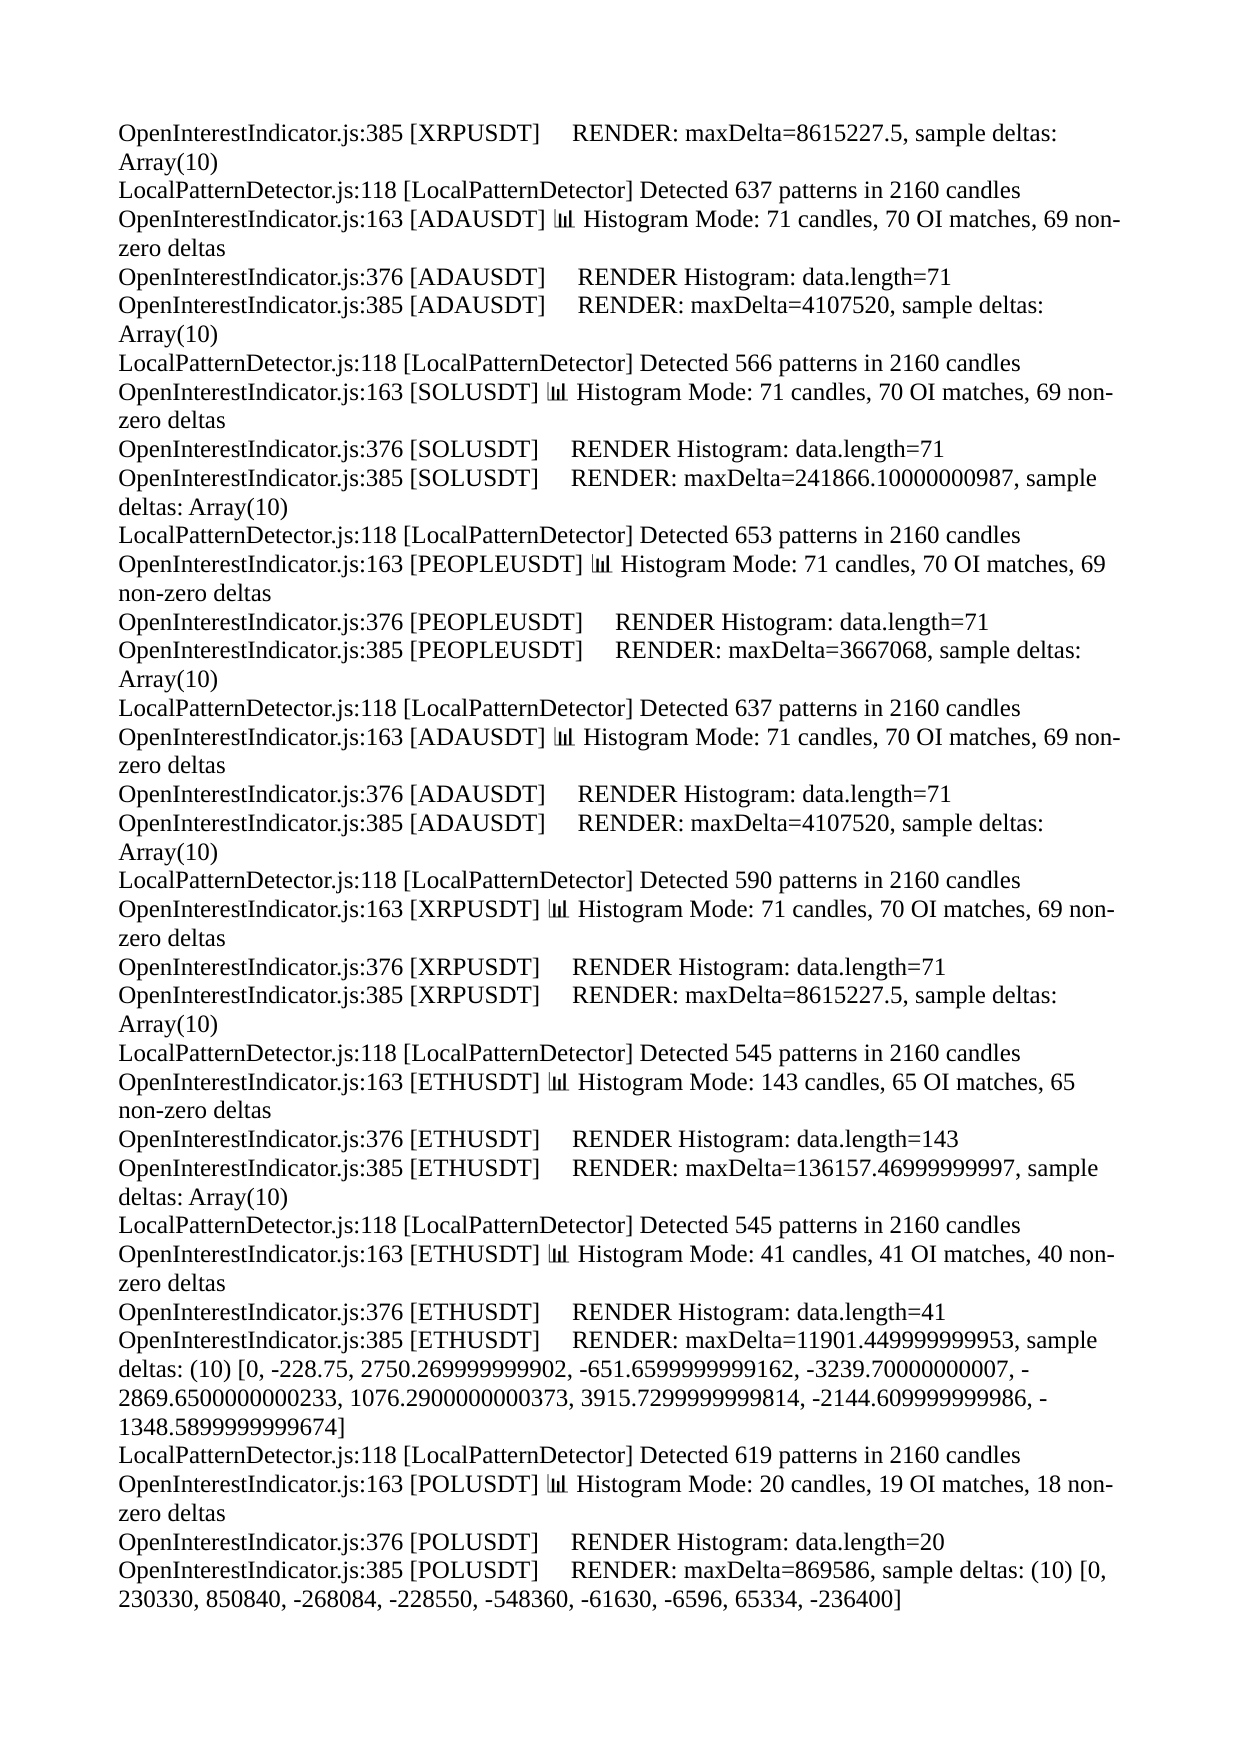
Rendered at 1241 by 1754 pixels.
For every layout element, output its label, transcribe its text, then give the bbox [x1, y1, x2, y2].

text OpenInterestIndicator.js:163 [PEOPLEUSDT] 📊 Histogram Mode: 71 candles, 70 OI matches, 69 non-zero deltas [118, 549, 1122, 607]
text LocalPatternDetector.js:118 [LocalPatternDetector] Detected 653 patterns in 2160 candles [118, 521, 1122, 549]
text OpenInterestIndicator.js:376 [SOLUSDT] 🎨 RENDER Histogram: data.length=71 [118, 434, 1122, 463]
text OpenInterestIndicator.js:385 [XRPUSDT] 🎨 RENDER: maxDelta=8615227.5, sample deltas: Array(10) [118, 118, 1122, 176]
text OpenInterestIndicator.js:163 [ADAUSDT] 📊 Histogram Mode: 71 candles, 70 OI matches, 69 non-zero deltas [118, 204, 1122, 262]
text OpenInterestIndicator.js:163 [ETHUSDT] 📊 Histogram Mode: 143 candles, 65 OI matches, 65 non-zero deltas [118, 1067, 1122, 1124]
text OpenInterestIndicator.js:376 [ETHUSDT] 🎨 RENDER Histogram: data.length=143 [118, 1124, 1122, 1153]
text OpenInterestIndicator.js:163 [ADAUSDT] 📊 Histogram Mode: 71 candles, 70 OI matches, 69 non-zero deltas [118, 722, 1122, 779]
text OpenInterestIndicator.js:163 [SOLUSDT] 📊 Histogram Mode: 71 candles, 70 OI matches, 69 non-zero deltas [118, 377, 1122, 434]
text LocalPatternDetector.js:118 [LocalPatternDetector] Detected 619 patterns in 2160 candles [118, 1441, 1122, 1469]
text LocalPatternDetector.js:118 [LocalPatternDetector] Detected 545 patterns in 2160 candles [118, 1038, 1122, 1067]
text OpenInterestIndicator.js:163 [ETHUSDT] 📊 Histogram Mode: 41 candles, 41 OI matches, 40 non-zero deltas [118, 1239, 1122, 1297]
text OpenInterestIndicator.js:385 [ADAUSDT] 🎨 RENDER: maxDelta=4107520, sample deltas: Array(10) [118, 808, 1122, 866]
text OpenInterestIndicator.js:163 [POLUSDT] 📊 Histogram Mode: 20 candles, 19 OI matches, 18 non-zero deltas [118, 1469, 1122, 1527]
text OpenInterestIndicator.js:376 [ETHUSDT] 🎨 RENDER Histogram: data.length=41 [118, 1297, 1122, 1326]
text LocalPatternDetector.js:118 [LocalPatternDetector] Detected 637 patterns in 2160 candles [118, 176, 1122, 204]
text OpenInterestIndicator.js:385 [ADAUSDT] 🎨 RENDER: maxDelta=4107520, sample deltas: Array(10) [118, 291, 1122, 348]
text OpenInterestIndicator.js:385 [XRPUSDT] 🎨 RENDER: maxDelta=8615227.5, sample deltas: Array(10) [118, 981, 1122, 1038]
text LocalPatternDetector.js:118 [LocalPatternDetector] Detected 590 patterns in 2160 candles [118, 866, 1122, 894]
text LocalPatternDetector.js:118 [LocalPatternDetector] Detected 637 patterns in 2160 candles [118, 693, 1122, 722]
text OpenInterestIndicator.js:376 [POLUSDT] 🎨 RENDER Histogram: data.length=20 [118, 1527, 1122, 1556]
text OpenInterestIndicator.js:163 [XRPUSDT] 📊 Histogram Mode: 71 candles, 70 OI matches, 69 non-zero deltas [118, 894, 1122, 952]
text OpenInterestIndicator.js:385 [SOLUSDT] 🎨 RENDER: maxDelta=241866.10000000987, sample deltas: Array(10) [118, 463, 1122, 521]
text OpenInterestIndicator.js:376 [PEOPLEUSDT] 🎨 RENDER Histogram: data.length=71 [118, 607, 1122, 636]
text OpenInterestIndicator.js:376 [ADAUSDT] 🎨 RENDER Histogram: data.length=71 [118, 779, 1122, 808]
text OpenInterestIndicator.js:376 [ADAUSDT] 🎨 RENDER Histogram: data.length=71 [118, 262, 1122, 291]
text LocalPatternDetector.js:118 [LocalPatternDetector] Detected 566 patterns in 2160 candles [118, 348, 1122, 377]
text OpenInterestIndicator.js:376 [XRPUSDT] 🎨 RENDER Histogram: data.length=71 [118, 952, 1122, 981]
text OpenInterestIndicator.js:385 [PEOPLEUSDT] 🎨 RENDER: maxDelta=3667068, sample deltas: Array(10) [118, 636, 1122, 693]
text OpenInterestIndicator.js:385 [POLUSDT] 🎨 RENDER: maxDelta=869586, sample deltas: (10) [0, 230330, 850840, -268084, -228550, -548360, -61630, -6596, 65334, -236400] [118, 1556, 1122, 1613]
text LocalPatternDetector.js:118 [LocalPatternDetector] Detected 545 patterns in 2160 candles [118, 1211, 1122, 1239]
text OpenInterestIndicator.js:385 [ETHUSDT] 🎨 RENDER: maxDelta=136157.46999999997, sample deltas: Array(10) [118, 1153, 1122, 1211]
text OpenInterestIndicator.js:385 [ETHUSDT] 🎨 RENDER: maxDelta=11901.449999999953, sample deltas: (10) [0, -228.75, 2750.269999999902, -651.6599999999162, -3239.70000000007, -2869.6500000000233, 1076.2900000000373, 3915.7299999999814, -2144.609999999986, -1348.5899999999674] [118, 1326, 1122, 1441]
